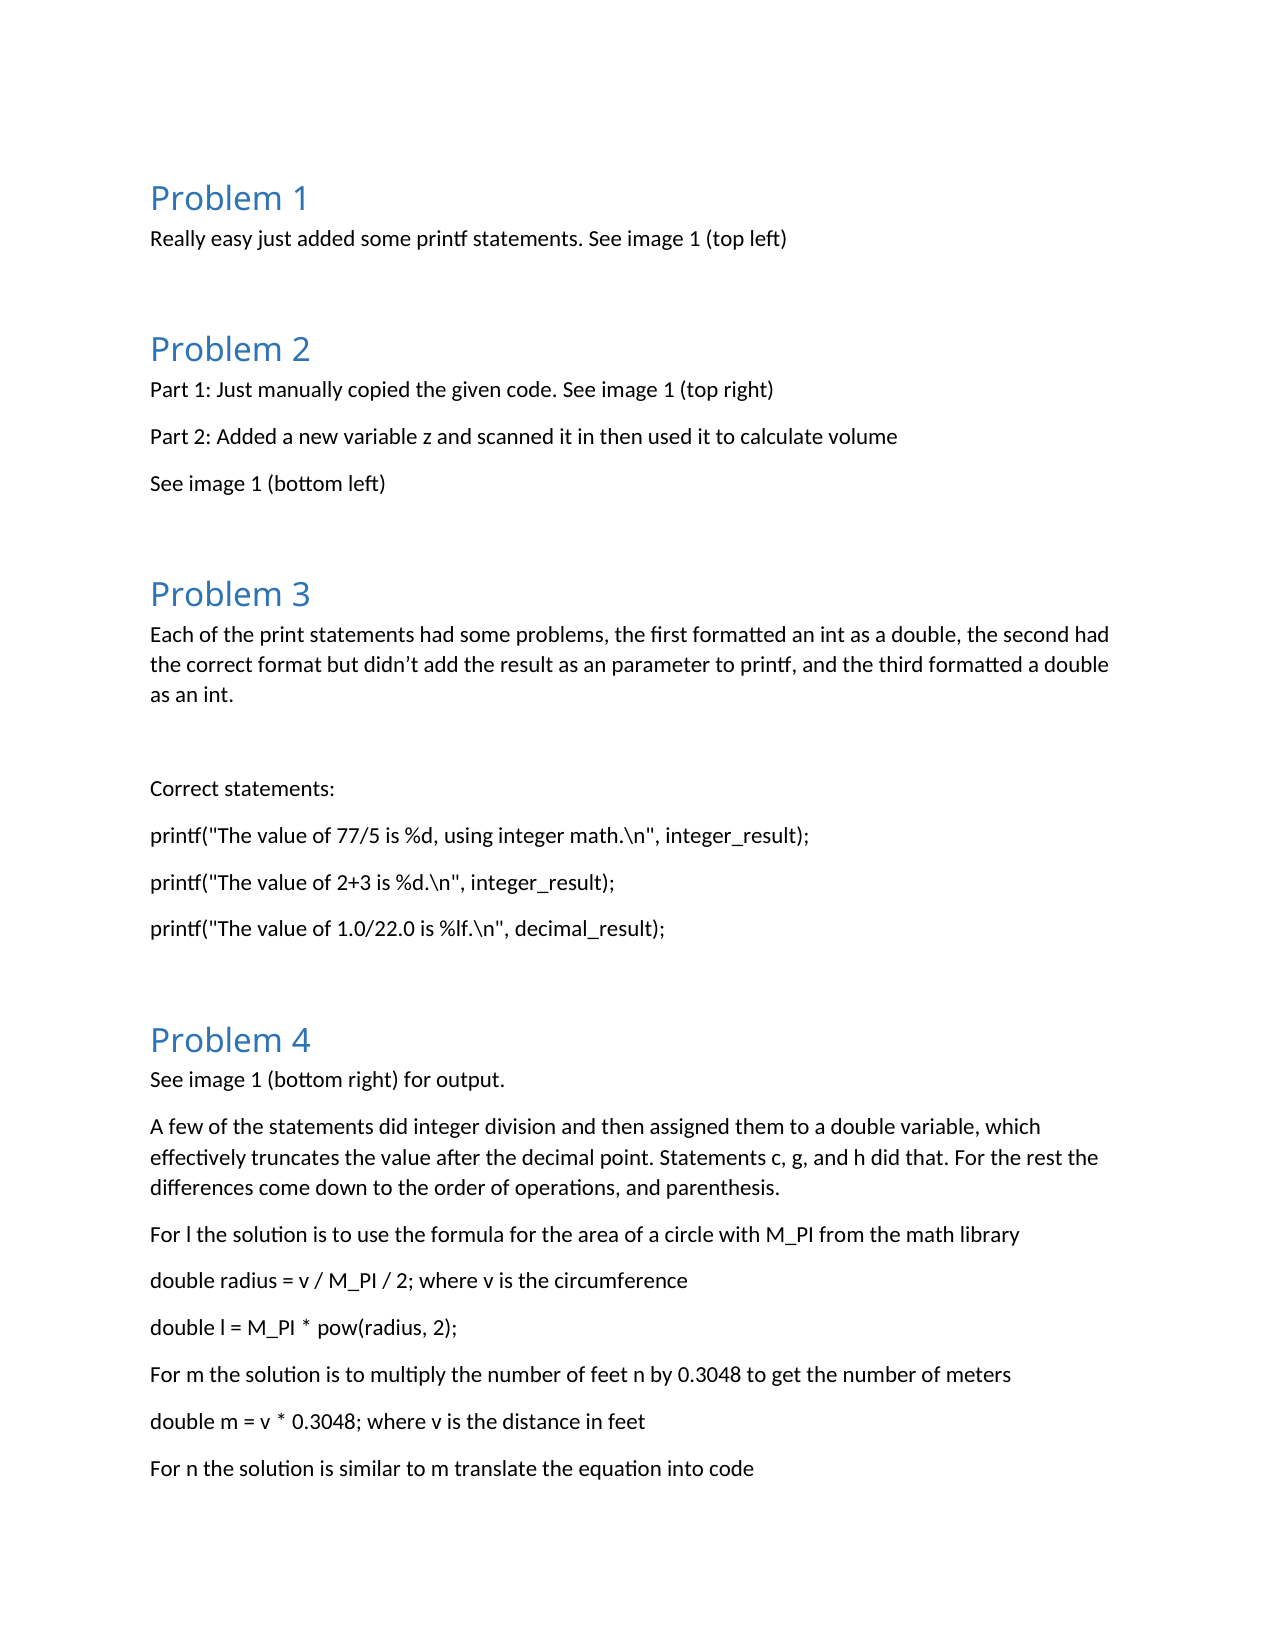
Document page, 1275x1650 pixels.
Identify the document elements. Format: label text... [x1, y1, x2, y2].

text Each of the print statements had some problems, the first formatted an int as a double, the second had the correct format but didn’t add the result as an parameter to printf, and the third formatted a double as an int. [150, 620, 1125, 708]
text printf("The value of 2+3 is %d.\n", integer_result); [150, 868, 1125, 896]
text See image 1 (bottom left) [150, 469, 1125, 497]
subtitle Problem 1 [150, 175, 1125, 220]
subtitle Problem 3 [150, 571, 1125, 616]
text A few of the statements did integer division and then assigned them to a double variable, which effectively truncates the value after the decimal point. Statements c, g, and h did that. For the rest the differences come down to the order of operations, and parenthesis. [150, 1112, 1125, 1201]
text For m the solution is to multiply the number of feet n by 0.3048 to get the number of meters [150, 1360, 1125, 1388]
text For n the solution is similar to m translate the equation into code [150, 1454, 1125, 1482]
subtitle Problem 2 [150, 326, 1125, 371]
text printf("The value of 1.0/22.0 is %lf.\n", decimal_result); [150, 914, 1125, 943]
text double m = v * 0.3048; where v is the distance in feet [150, 1407, 1125, 1435]
text printf("The value of 77/5 is %d, using integer math.\n", integer_result); [150, 821, 1125, 849]
text Part 2: Added a new variable z and scanned it in then used it to calculate volume [150, 422, 1125, 450]
subtitle Problem 4 [150, 1017, 1125, 1062]
text double radius = v / M_PI / 2; where v is the circumference [150, 1267, 1125, 1295]
text Part 1: Just manually copied the given code. See image 1 (top right) [150, 375, 1125, 403]
text See image 1 (bottom right) for output. [150, 1066, 1125, 1094]
text Correct statements: [150, 774, 1125, 802]
text double l = M_PI * pow(radius, 2); [150, 1313, 1125, 1342]
text For l the solution is to use the formula for the area of a circle with M_PI from the math library [150, 1220, 1125, 1248]
text Really easy just added some printf statements. See image 1 (top left) [150, 224, 1125, 252]
